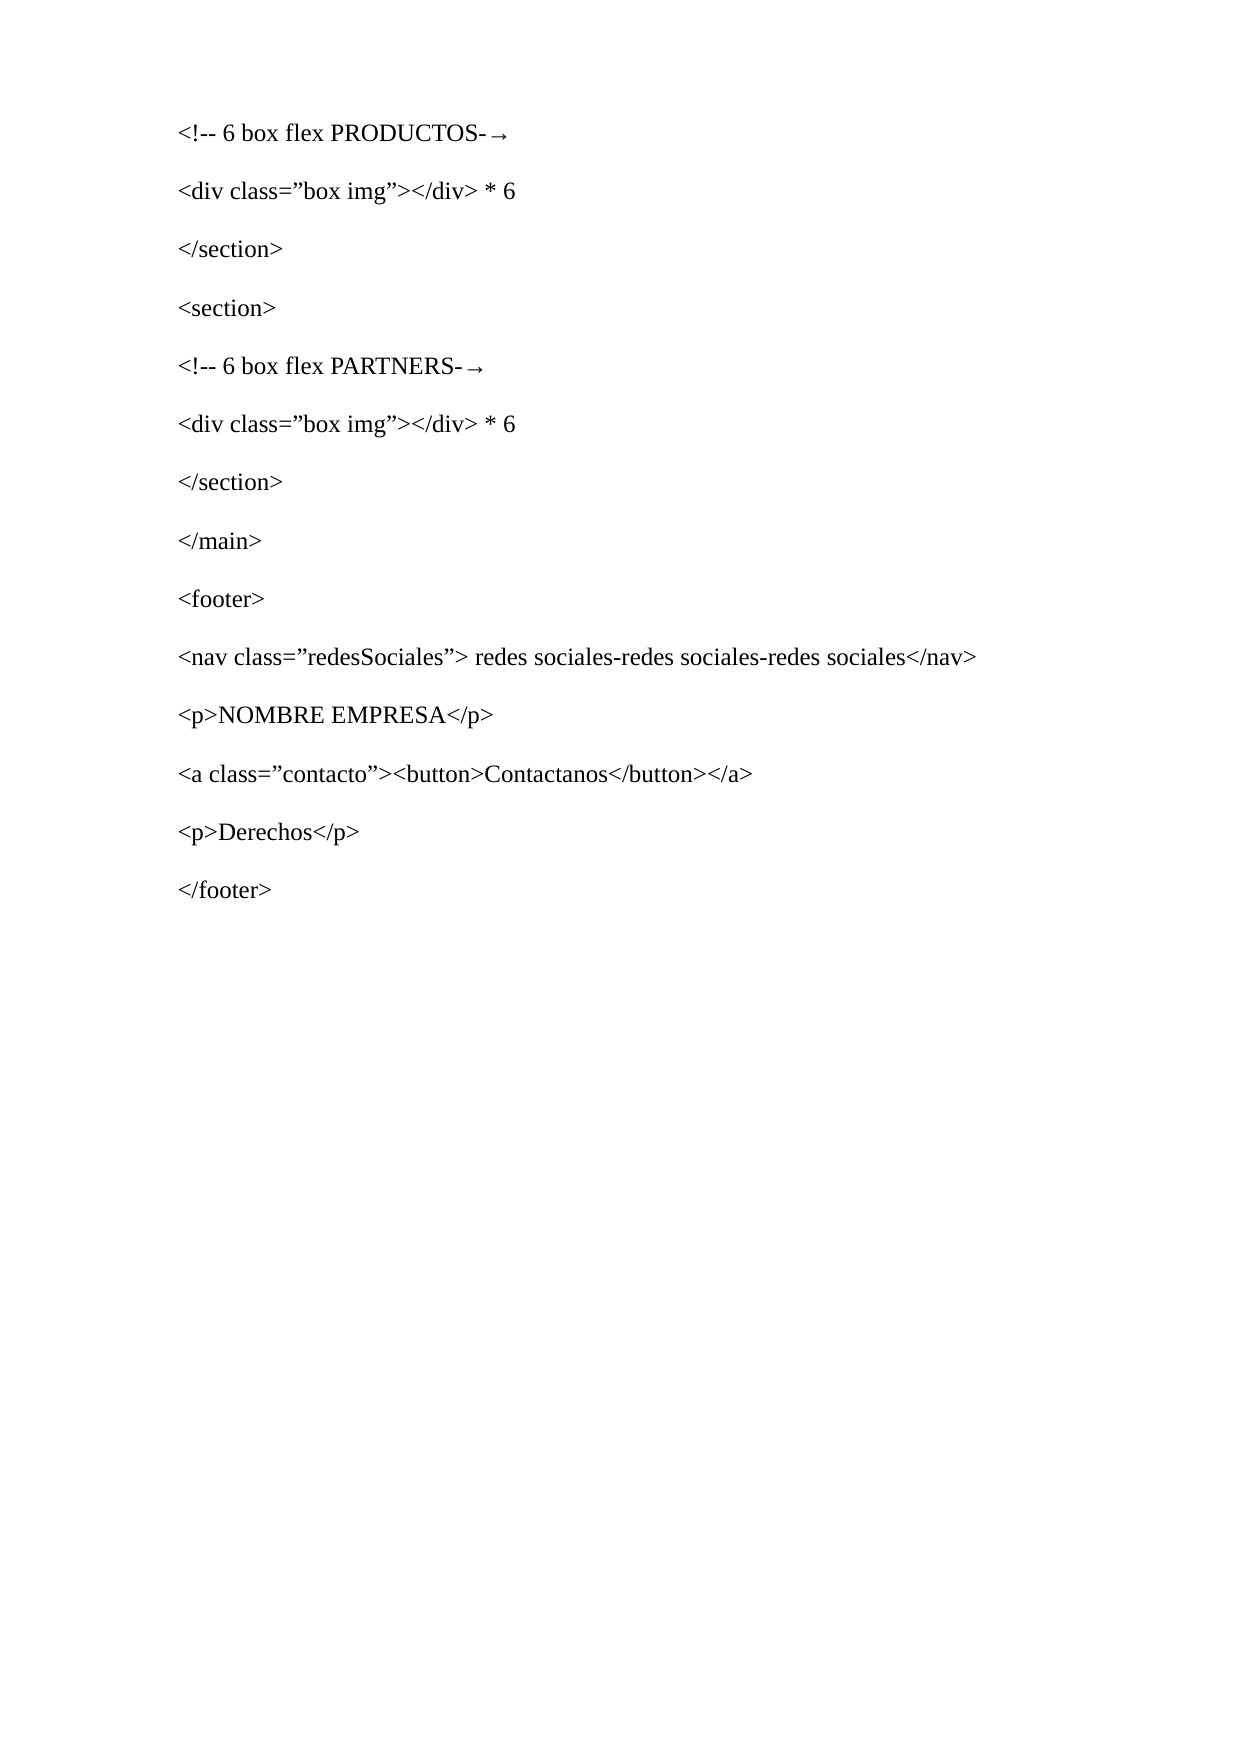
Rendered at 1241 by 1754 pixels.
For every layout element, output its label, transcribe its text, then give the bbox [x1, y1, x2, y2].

text <p>Derechos</p> [177, 817, 1063, 846]
text </section> [177, 467, 1063, 496]
text <!-- 6 box flex PRODUCTOS-→ [177, 118, 1063, 147]
text <a class=”contacto”><button>Contactanos</button></a> [177, 759, 1063, 787]
text <div class=”box img”></div> * 6 [177, 409, 1063, 438]
text <section> [177, 293, 1063, 322]
text <!-- 6 box flex PARTNERS-→ [177, 351, 1063, 380]
text <footer> [177, 584, 1063, 613]
text </footer> [177, 875, 1063, 904]
text <nav class=”redesSociales”> redes sociales-redes sociales-redes sociales</nav> [177, 642, 1063, 671]
text <div class=”box img”></div> * 6 [177, 176, 1063, 205]
text </main> [177, 526, 1063, 554]
text <p>NOMBRE EMPRESA</p> [177, 700, 1063, 729]
text </section> [177, 234, 1063, 263]
